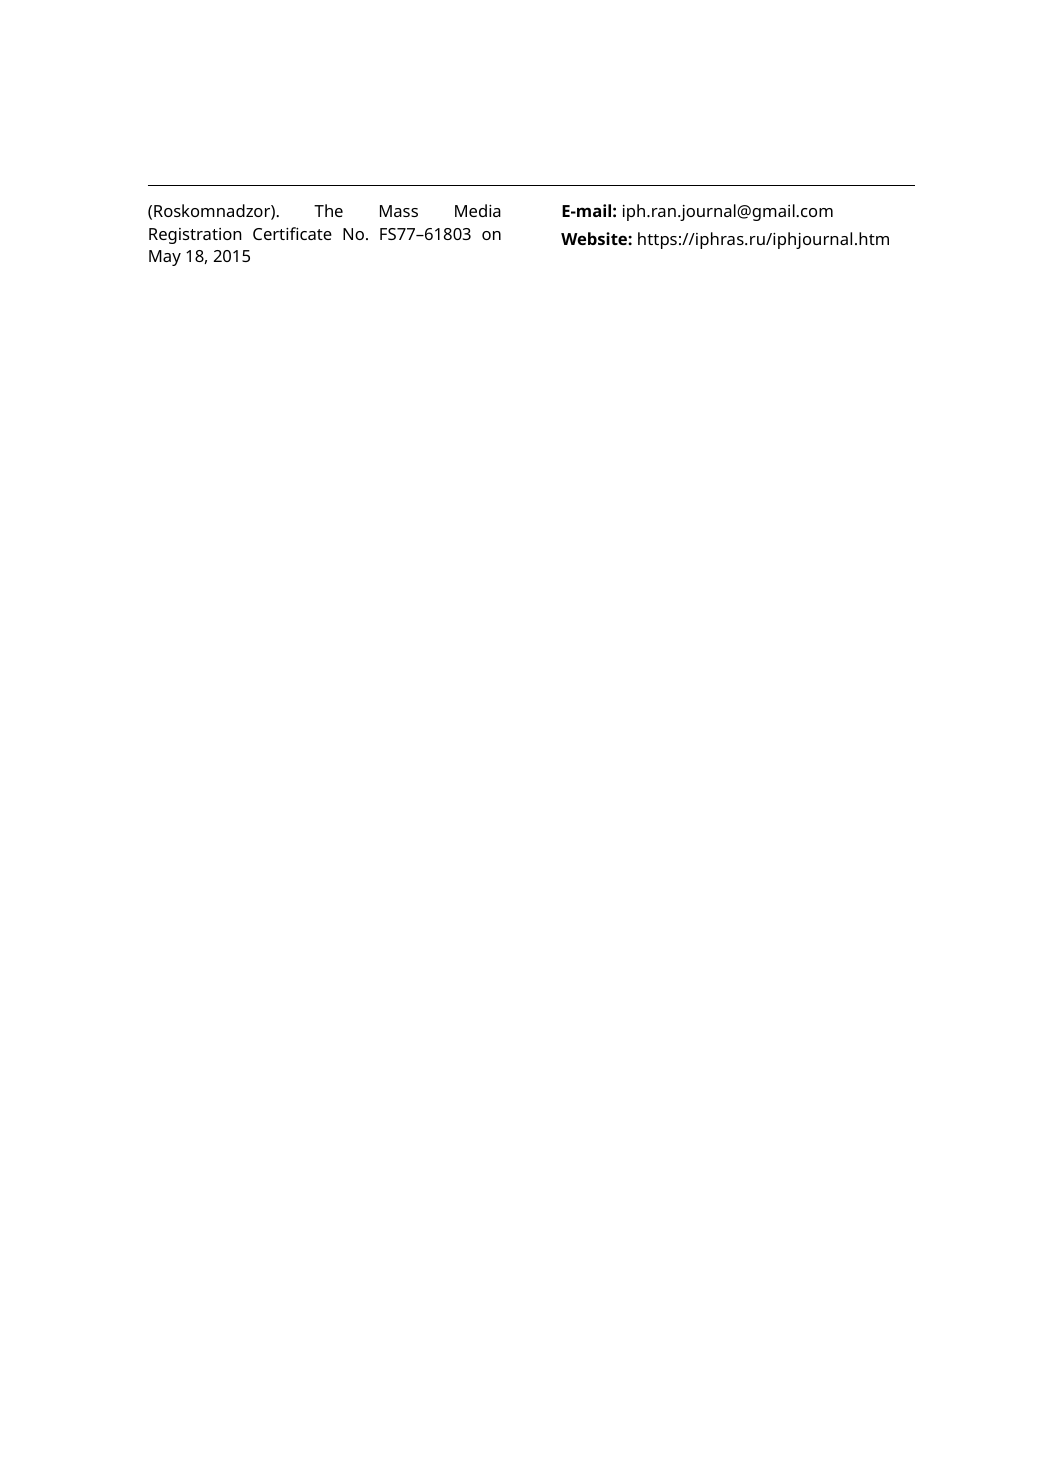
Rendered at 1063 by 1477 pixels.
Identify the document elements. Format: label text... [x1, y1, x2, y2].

table_header E-mail: iph.ran.journal@gmail.com Website: https://iphras.ru/iphjournal.htm [531, 186, 915, 273]
table_header (Roskomnadzor). The Mass Media Registration Certificate No. FS77–61803 on May 18, 2015 [148, 186, 531, 273]
